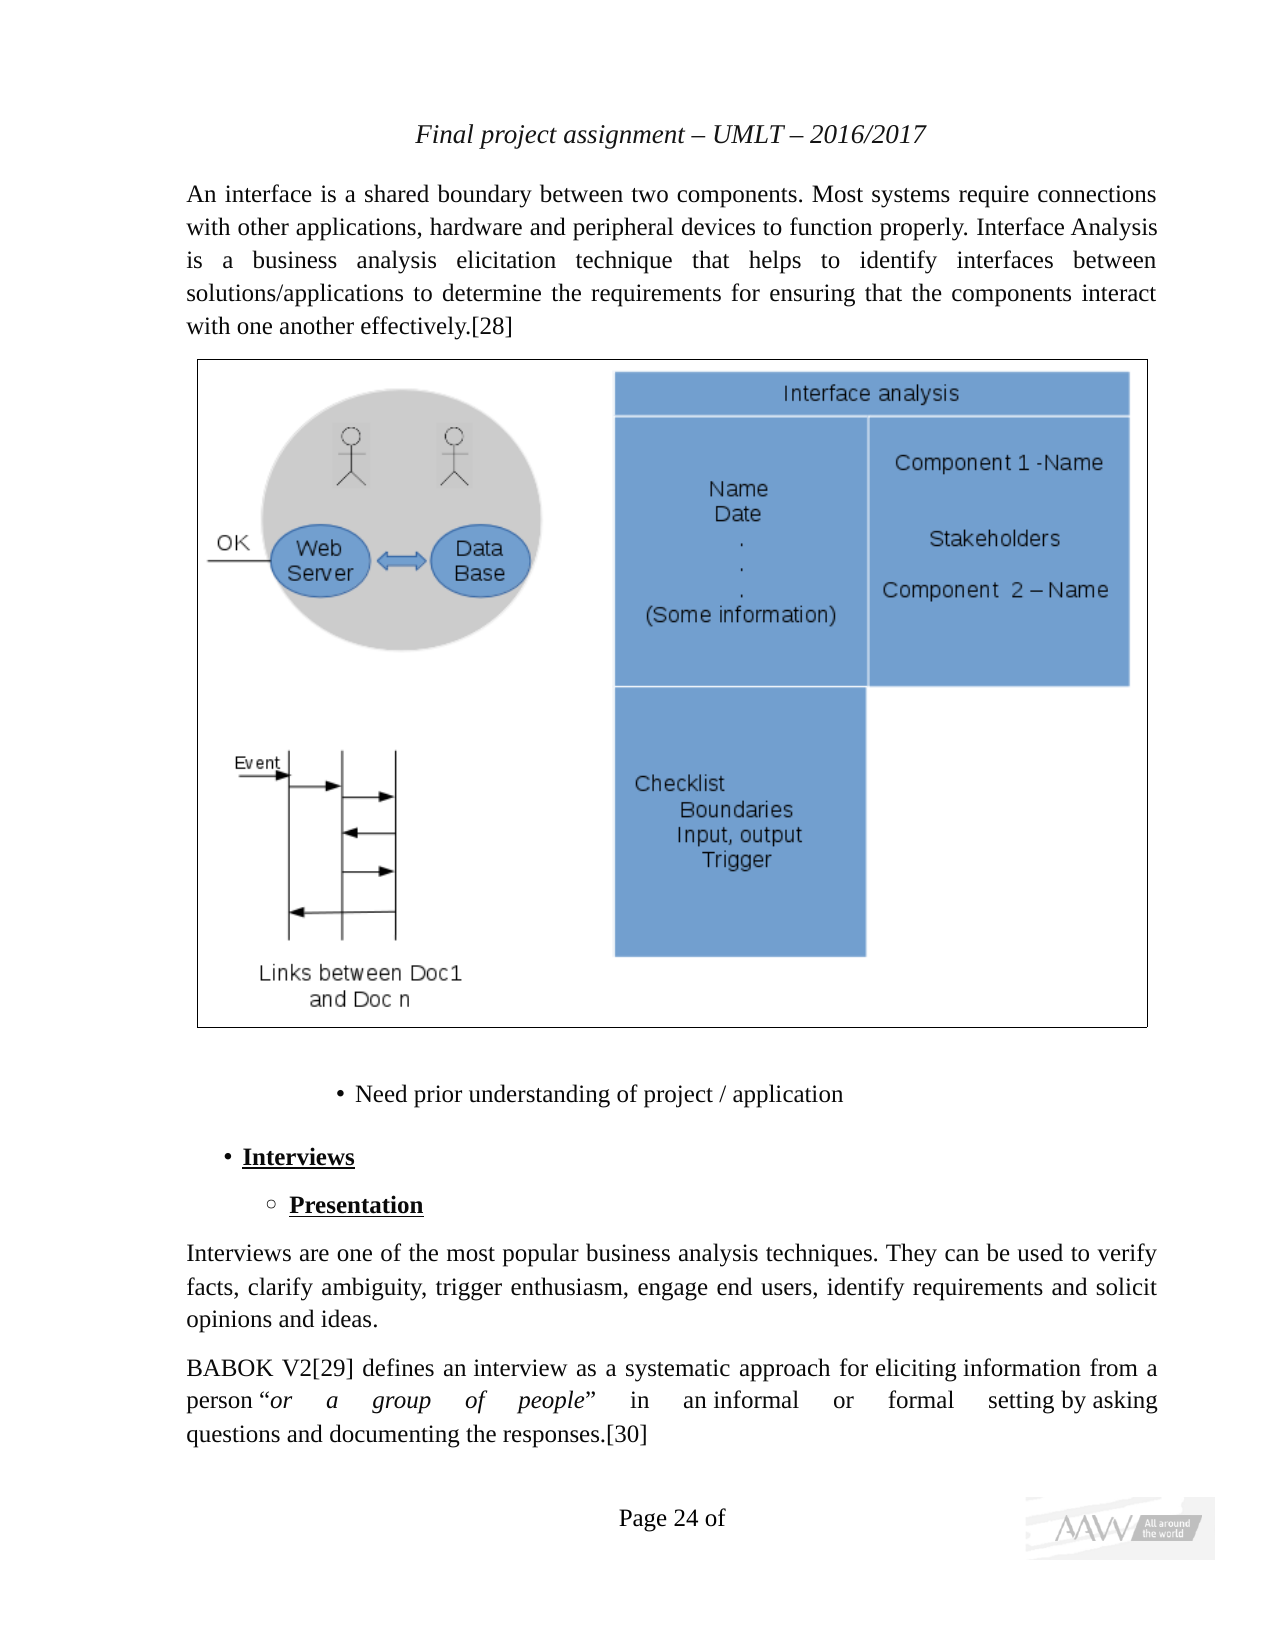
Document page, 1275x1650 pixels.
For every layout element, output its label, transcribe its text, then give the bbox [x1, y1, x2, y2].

text Interviews are one of the most popular business analysis techniques. They can be used to verify facts, clarify ambiguity, trigger enthusiasm, engage end users, identify requirements and solicit opinions and ideas. [186, 1238, 1158, 1333]
list Presentation [261, 1191, 1158, 1219]
picture [1025, 1497, 1215, 1560]
list An interface is a shared boundary between two components. Most systems require connections with other applications, hardware and peripheral devices to function properly. Interface Analysis is a business analysis elicitation technique that helps to identify interfaces between solutions/applications to determine the requirements for ensuring that the components interact with one another effectively.[28] [186, 179, 1158, 339]
text BABOK V2[29] defines an interview as a systematic approach for eliciting information from a person “or a group of people” in an informal or formal setting by asking questions and documenting the responses.[30] [186, 1353, 1158, 1447]
list Need prior understanding of project / application [336, 1079, 1158, 1108]
list Interviews [223, 1142, 1158, 1171]
picture [200, 361, 1144, 1025]
